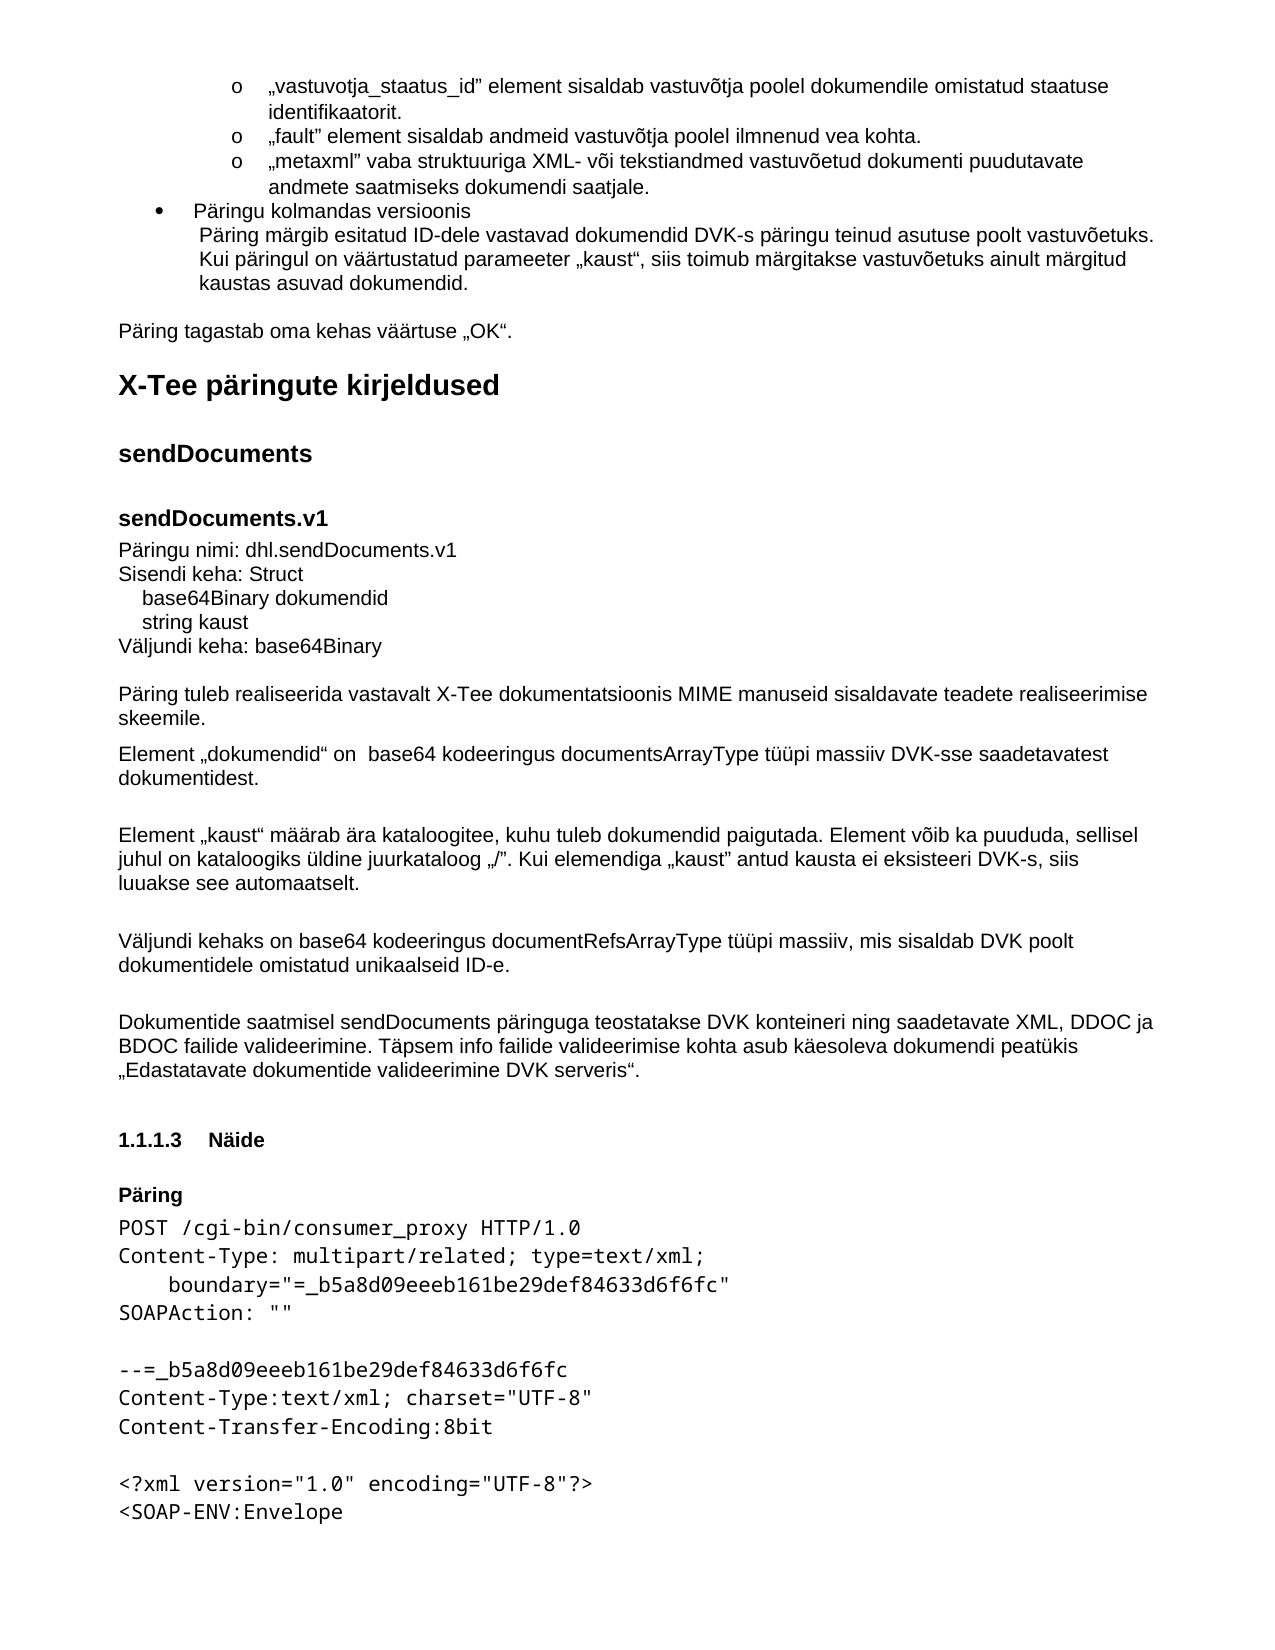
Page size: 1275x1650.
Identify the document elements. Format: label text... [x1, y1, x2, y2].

subtitle Näide [118, 1127, 1157, 1151]
text boundary="=_b5a8d09eeeb161be29def84633d6f6fc" [118, 1270, 1157, 1298]
text Päring tuleb realiseerida vastavalt X-Tee dokumentatsioonis MIME manuseid sisaldavate teadete realiseerimise skeemile. [118, 682, 1157, 729]
text Content-Type:text/xml; charset="UTF-8" [118, 1383, 1157, 1412]
subtitle X-Tee päringute kirjeldused [118, 368, 1157, 402]
text Element „dokumendid“ on base64 kodeeringus documentsArrayType tüüpi massiiv DVK-sse saadetavatest dokumentidest. [118, 742, 1157, 790]
text Element „kaust“ määrab ära kataloogitee, kuhu tuleb dokumendid paigutada. Element võib ka puududa, sellisel juhul on kataloogiks üldine juurkataloog „/”. Kui elemendiga „kaust” antud kausta ei eksisteeri DVK-s, siis luuakse see automaatselt. [118, 823, 1157, 895]
text Content-Type: multipart/related; type=text/xml; [118, 1241, 1157, 1270]
list Päringu kolmandas versioonis [156, 199, 1157, 223]
text Päringu nimi: dhl.sendDocuments.v1 [118, 538, 1157, 562]
text Sisendi keha: Struct [118, 562, 1157, 586]
text POST /cgi-bin/consumer_proxy HTTP/1.0 [118, 1213, 1157, 1241]
text Dokumentide saatmisel sendDocuments päringuga teostatakse DVK konteineri ning saadetavate XML, DDOC ja BDOC failide valideerimine. Täpsem info failide valideerimise kohta asub käesoleva dokumendi peatükis „Edastatavate dokumentide valideerimine DVK serveris“. [118, 1010, 1157, 1082]
list „fault” element sisaldab andmeid vastuvõtja poolel ilmnenud vea kohta. [231, 123, 1157, 149]
text --=_b5a8d09eeeb161be29def84633d6f6fc [118, 1355, 1157, 1383]
list „vastuvotja_staatus_id” element sisaldab vastuvõtja poolel dokumendile omistatud staatuse identifikaatorit. [231, 74, 1157, 123]
text <?xml version="1.0" encoding="UTF-8"?> [118, 1469, 1157, 1497]
subtitle sendDocuments.v1 [118, 505, 1157, 532]
text Päring tagastab oma kehas väärtuse „OK“. [118, 319, 1157, 343]
text Päring märgib esitatud ID-dele vastavad dokumendid DVK-s päringu teinud asutuse poolt vastuvõetuks. Kui päringul on väärtustatud parameeter „kaust“, siis toimub märgitakse vastuvõetuks ainult märgitud kaustas asuvad dokumendid. [199, 223, 1157, 295]
text Content-Transfer-Encoding:8bit [118, 1412, 1157, 1440]
text Väljundi keha: base64Binary [118, 634, 1157, 658]
subtitle sendDocuments [118, 439, 1157, 468]
list „metaxml” vaba struktuuriga XML- või tekstiandmed vastuvõetud dokumenti puudutavate andmete saatmiseks dokumendi saatjale. [231, 149, 1157, 199]
text string kaust [118, 610, 1157, 634]
text SOAPAction: "" [118, 1298, 1157, 1327]
text Väljundi kehaks on base64 kodeeringus documentRefsArrayType tüüpi massiiv, mis sisaldab DVK poolt dokumentidele omistatud unikaalseid ID-e. [118, 928, 1157, 976]
text <SOAP-ENV:Envelope [118, 1497, 1157, 1526]
text base64Binary dokumendid [118, 586, 1157, 610]
subtitle Päring [118, 1183, 1157, 1207]
